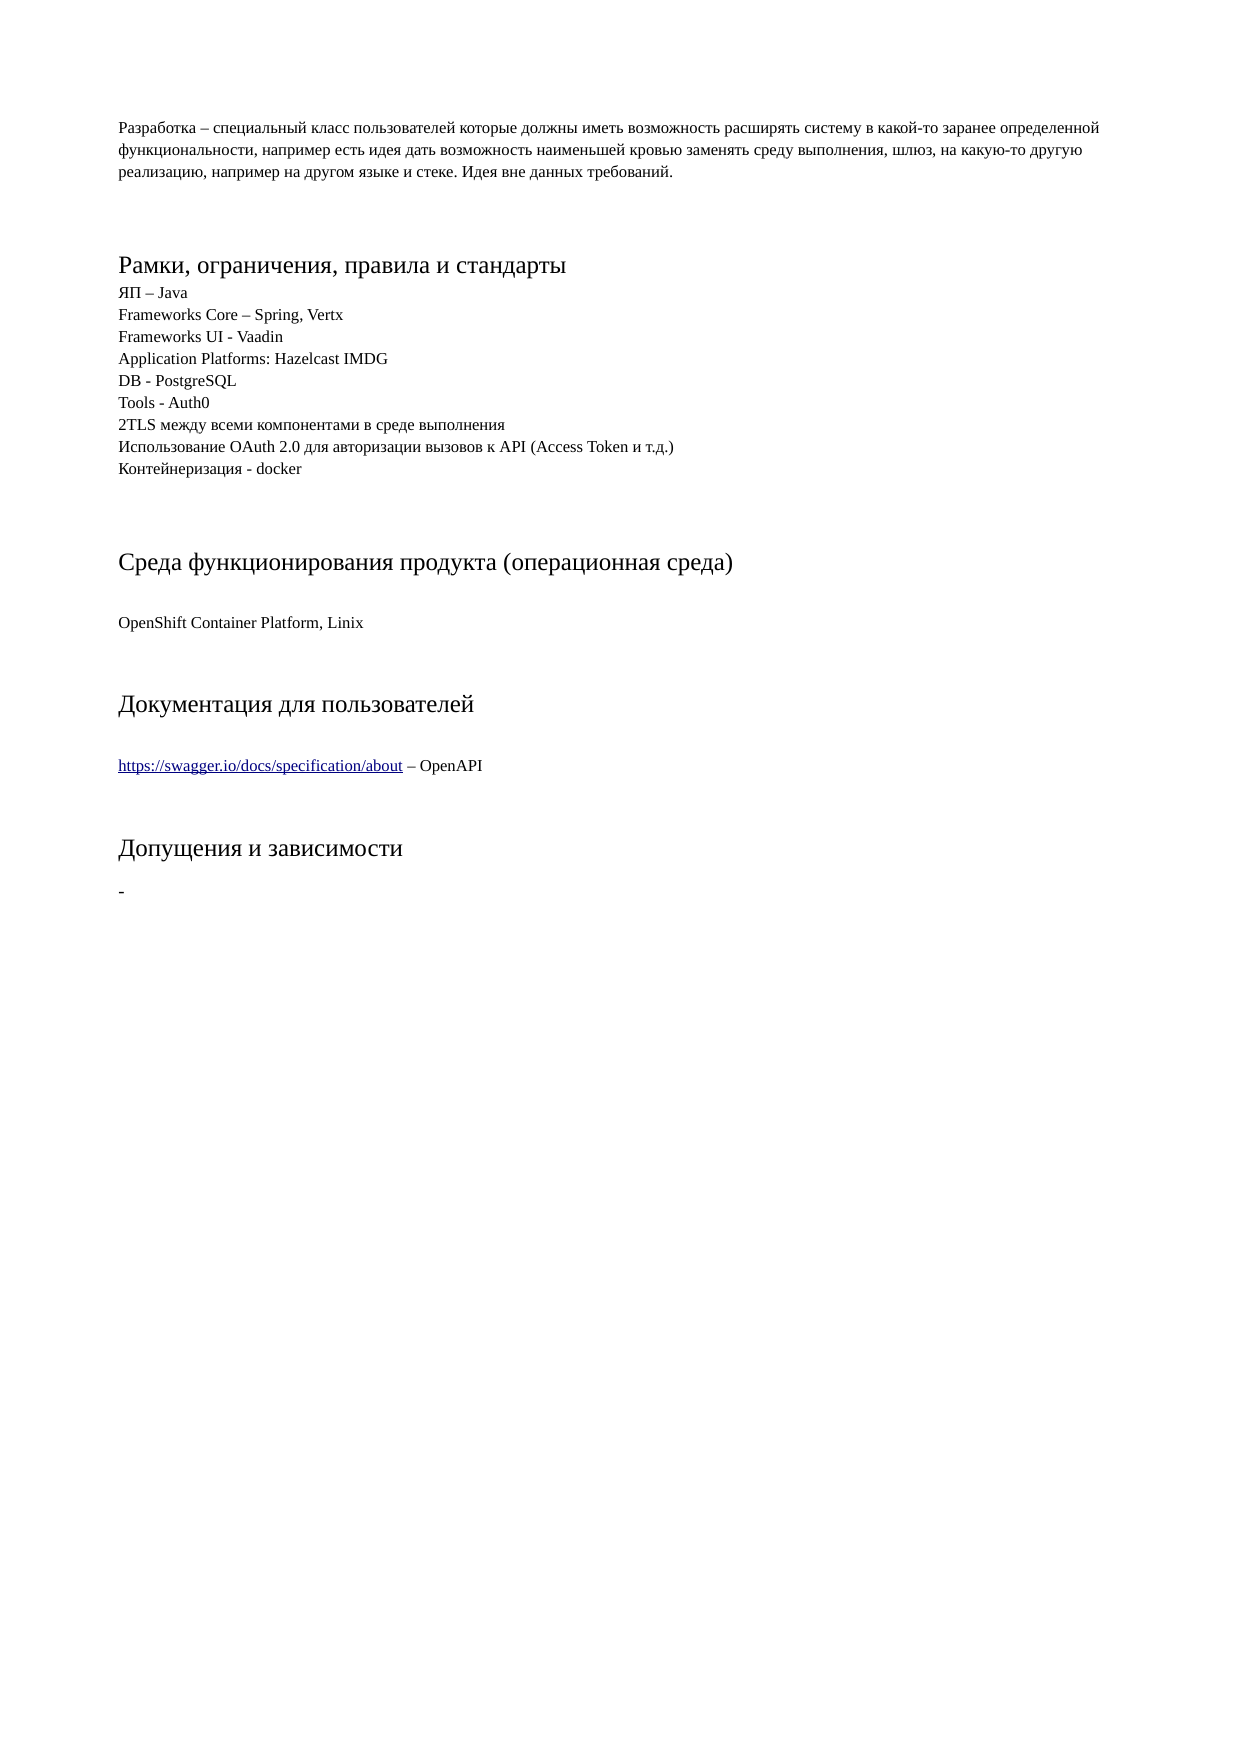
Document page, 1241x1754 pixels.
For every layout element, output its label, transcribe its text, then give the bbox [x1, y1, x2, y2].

text Допущения и зависимости [118, 833, 1122, 861]
text Tools - Auth0 [118, 393, 1122, 412]
text Frameworks UI - Vaadin [118, 327, 1122, 346]
text Разработка – специальный класс пользователей которые должны иметь возможность расширять систему в какой-то заранее определенной функциональности, например есть идея дать возможность наименьшей кровью заменять среду выполнения, шлюз, на какую-то другую реализацию, например на другом языке и стеке. Идея вне данных требований. [118, 118, 1122, 181]
text Frameworks Core – Spring, Vertx [118, 305, 1122, 324]
text Использование OAuth 2.0 для авторизации вызовов к API (Access Token и т.д.) [118, 437, 1122, 456]
text Рамки, ограничения, правила и стандарты [118, 250, 1122, 279]
text Среда функционирования продукта (операционная среда) [118, 547, 1122, 576]
text ЯП – Java [118, 283, 1122, 302]
text Контейнеризация - docker [118, 459, 1122, 478]
text Документация для пользователей [118, 689, 1122, 718]
text 2TLS между всеми компонентами в среде выполнения [118, 415, 1122, 434]
text DB - PostgreSQL [118, 371, 1122, 390]
text Application Platforms: Hazelcast IMDG [118, 349, 1122, 368]
text OpenShift Container Platform, Linix [118, 613, 1122, 632]
text https://swagger.io/docs/specification/about – OpenAPI [118, 756, 1122, 775]
text - [118, 880, 1122, 902]
